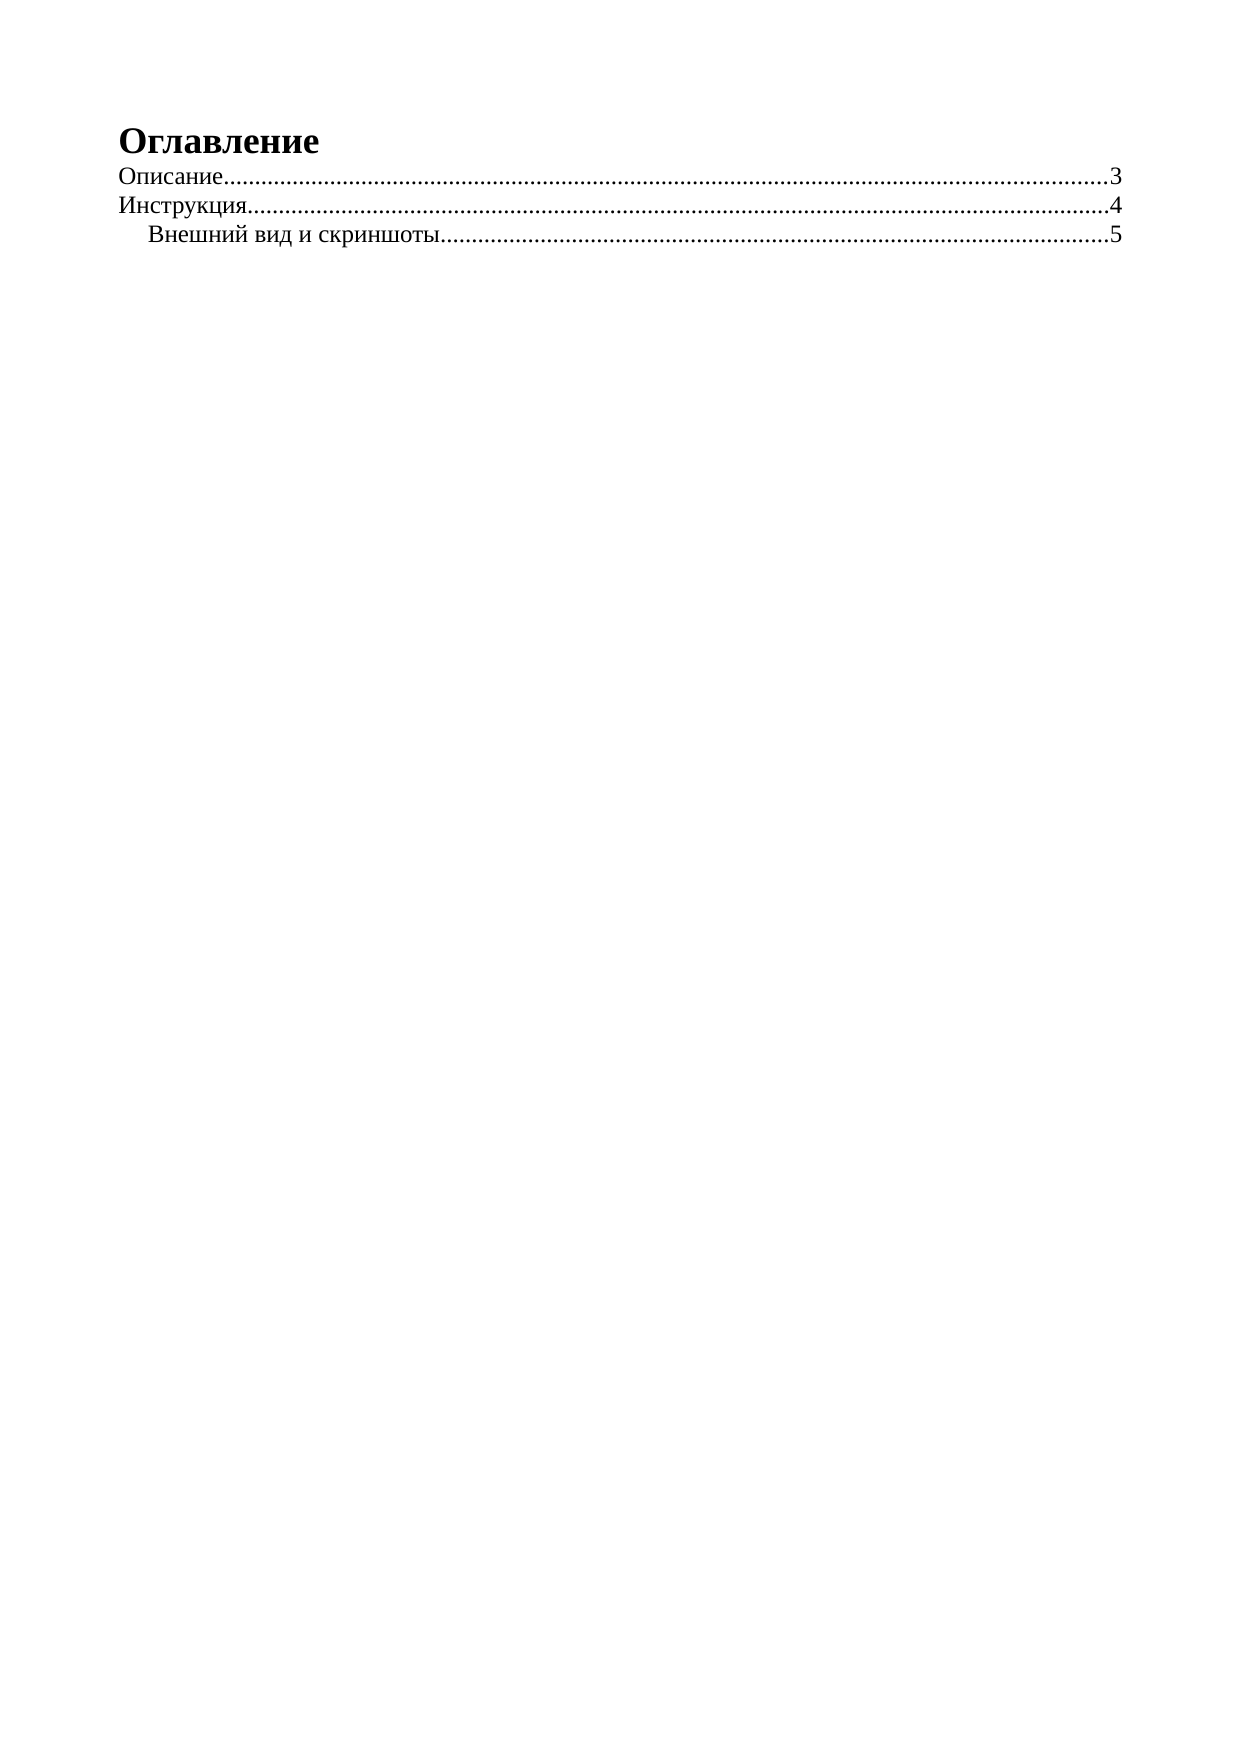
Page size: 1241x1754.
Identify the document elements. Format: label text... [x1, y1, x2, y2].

text Инструкция 4 [118, 190, 1122, 219]
text Оглавление [118, 118, 1122, 161]
text Описание 3 [118, 161, 1122, 190]
text Внешний вид и скриншоты 5 [148, 219, 1122, 247]
